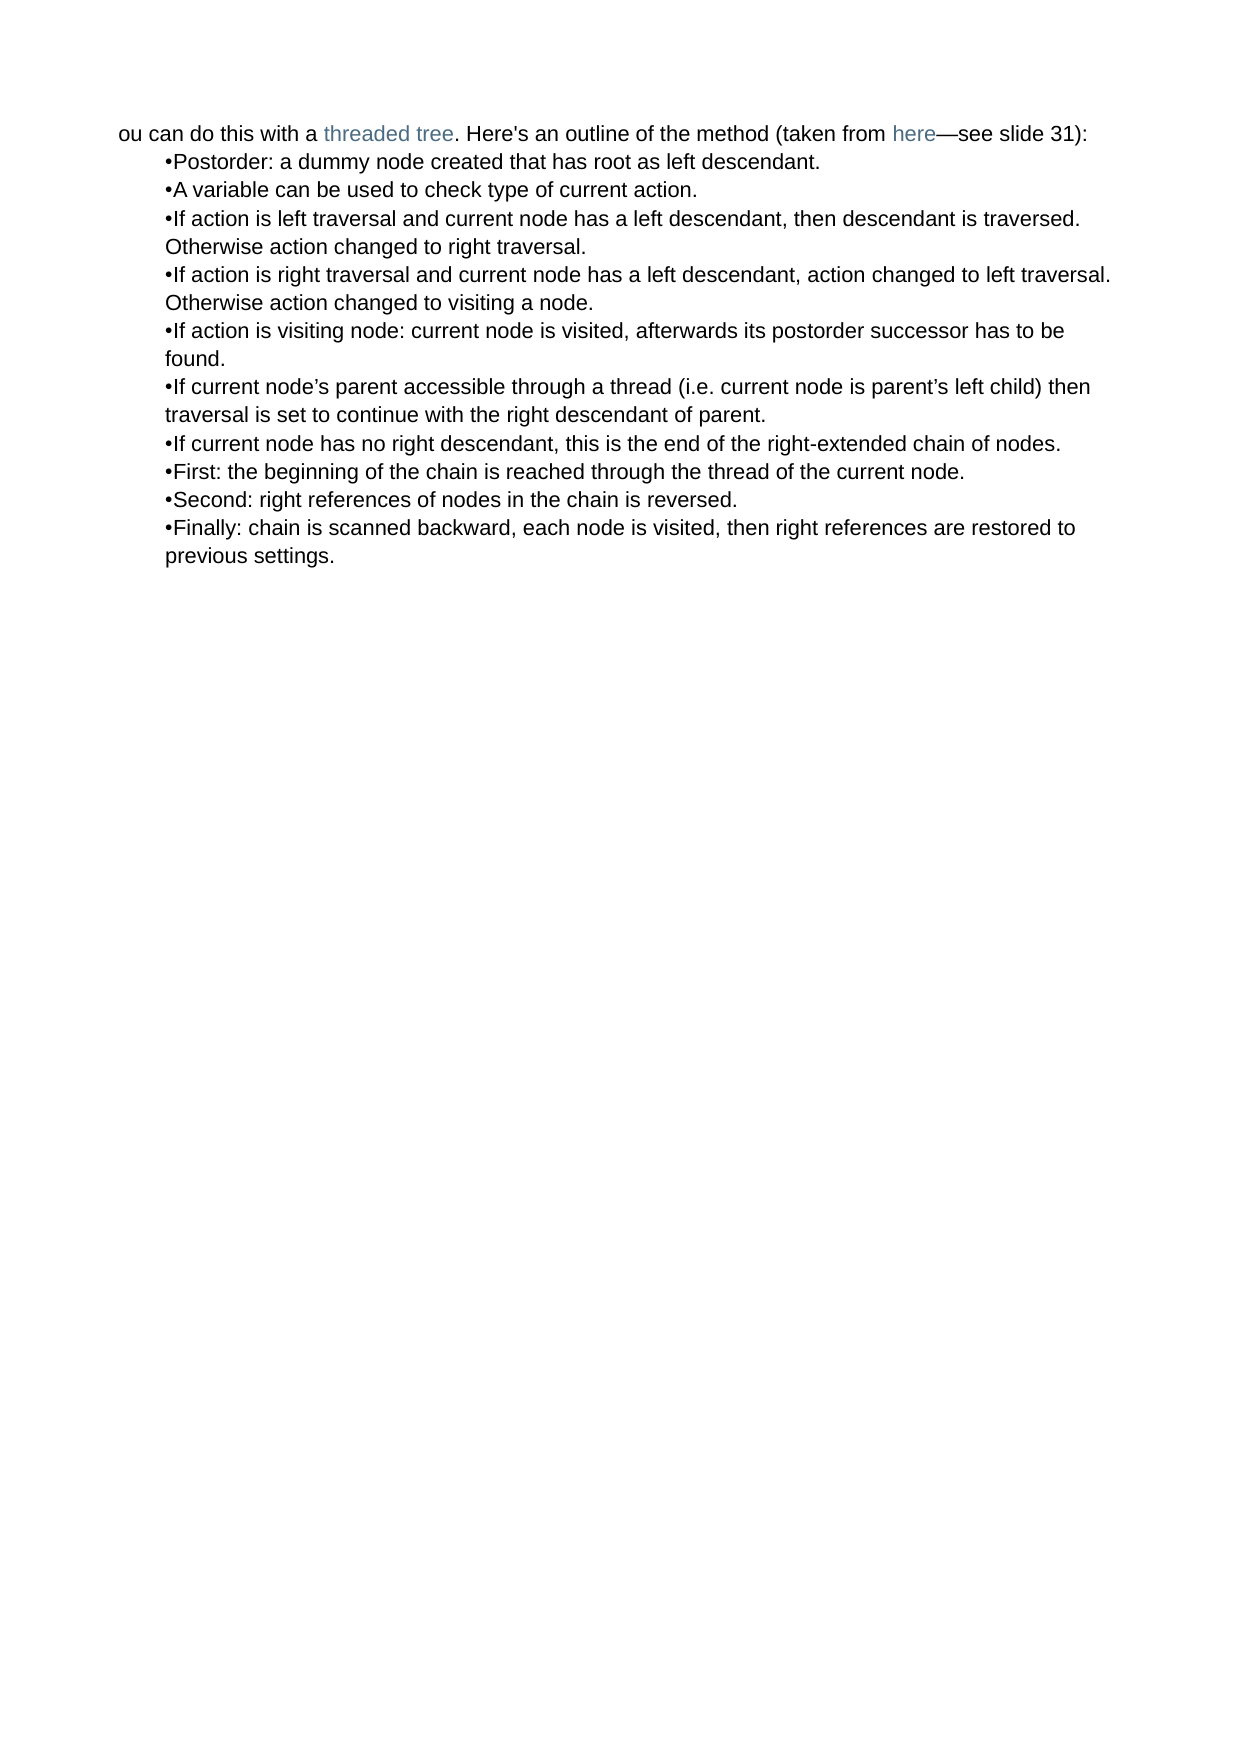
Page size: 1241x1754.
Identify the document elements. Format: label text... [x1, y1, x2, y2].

list If current node’s parent accessible through a thread (i.e. current node is parent’s left child) then traversal is set to continue with the right descendant of parent. [118, 371, 1122, 427]
list A variable can be used to check type of current action. [118, 174, 1122, 202]
text ou can do this with a threaded tree. Here's an outline of the method (taken from here—see slide 31): [118, 118, 1122, 146]
list If action is visiting node: current node is visited, afterwards its postorder successor has to be found. [118, 315, 1122, 371]
list Second: right references of nodes in the chain is reversed. [118, 484, 1122, 512]
list If current node has no right descendant, this is the end of the right-extended chain of nodes. [118, 427, 1122, 456]
list If action is left traversal and current node has a left descendant, then descendant is traversed. Otherwise action changed to right traversal. [118, 202, 1122, 259]
list Finally: chain is scanned backward, each node is visited, then right references are restored to previous settings. [118, 512, 1122, 568]
list First: the beginning of the chain is reached through the thread of the current node. [118, 456, 1122, 484]
list If action is right traversal and current node has a left descendant, action changed to left traversal. Otherwise action changed to visiting a node. [118, 259, 1122, 315]
list Postorder: a dummy node created that has root as left descendant. [118, 146, 1122, 174]
